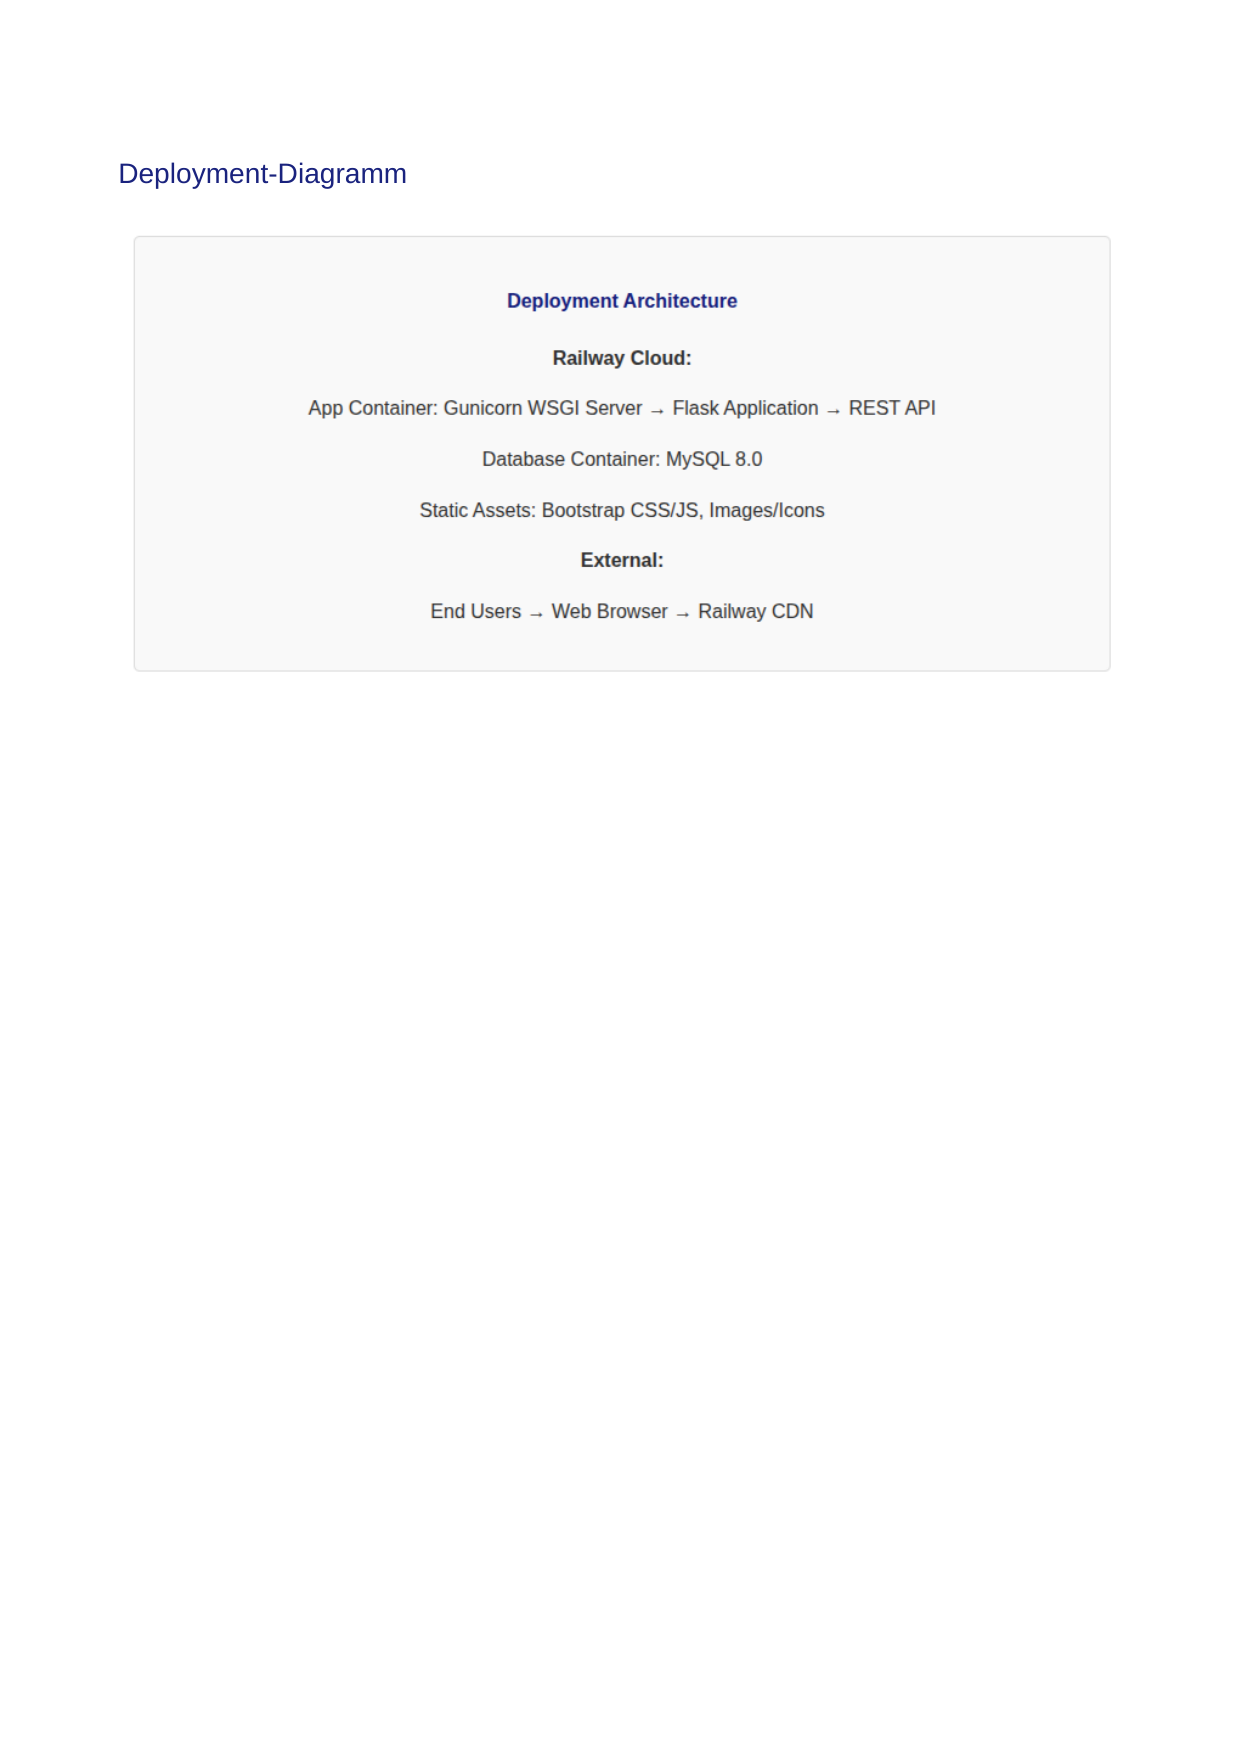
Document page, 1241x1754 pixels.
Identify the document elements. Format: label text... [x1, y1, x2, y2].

picture [118, 225, 1123, 690]
subtitle Deployment-Diagramm [118, 157, 1122, 189]
